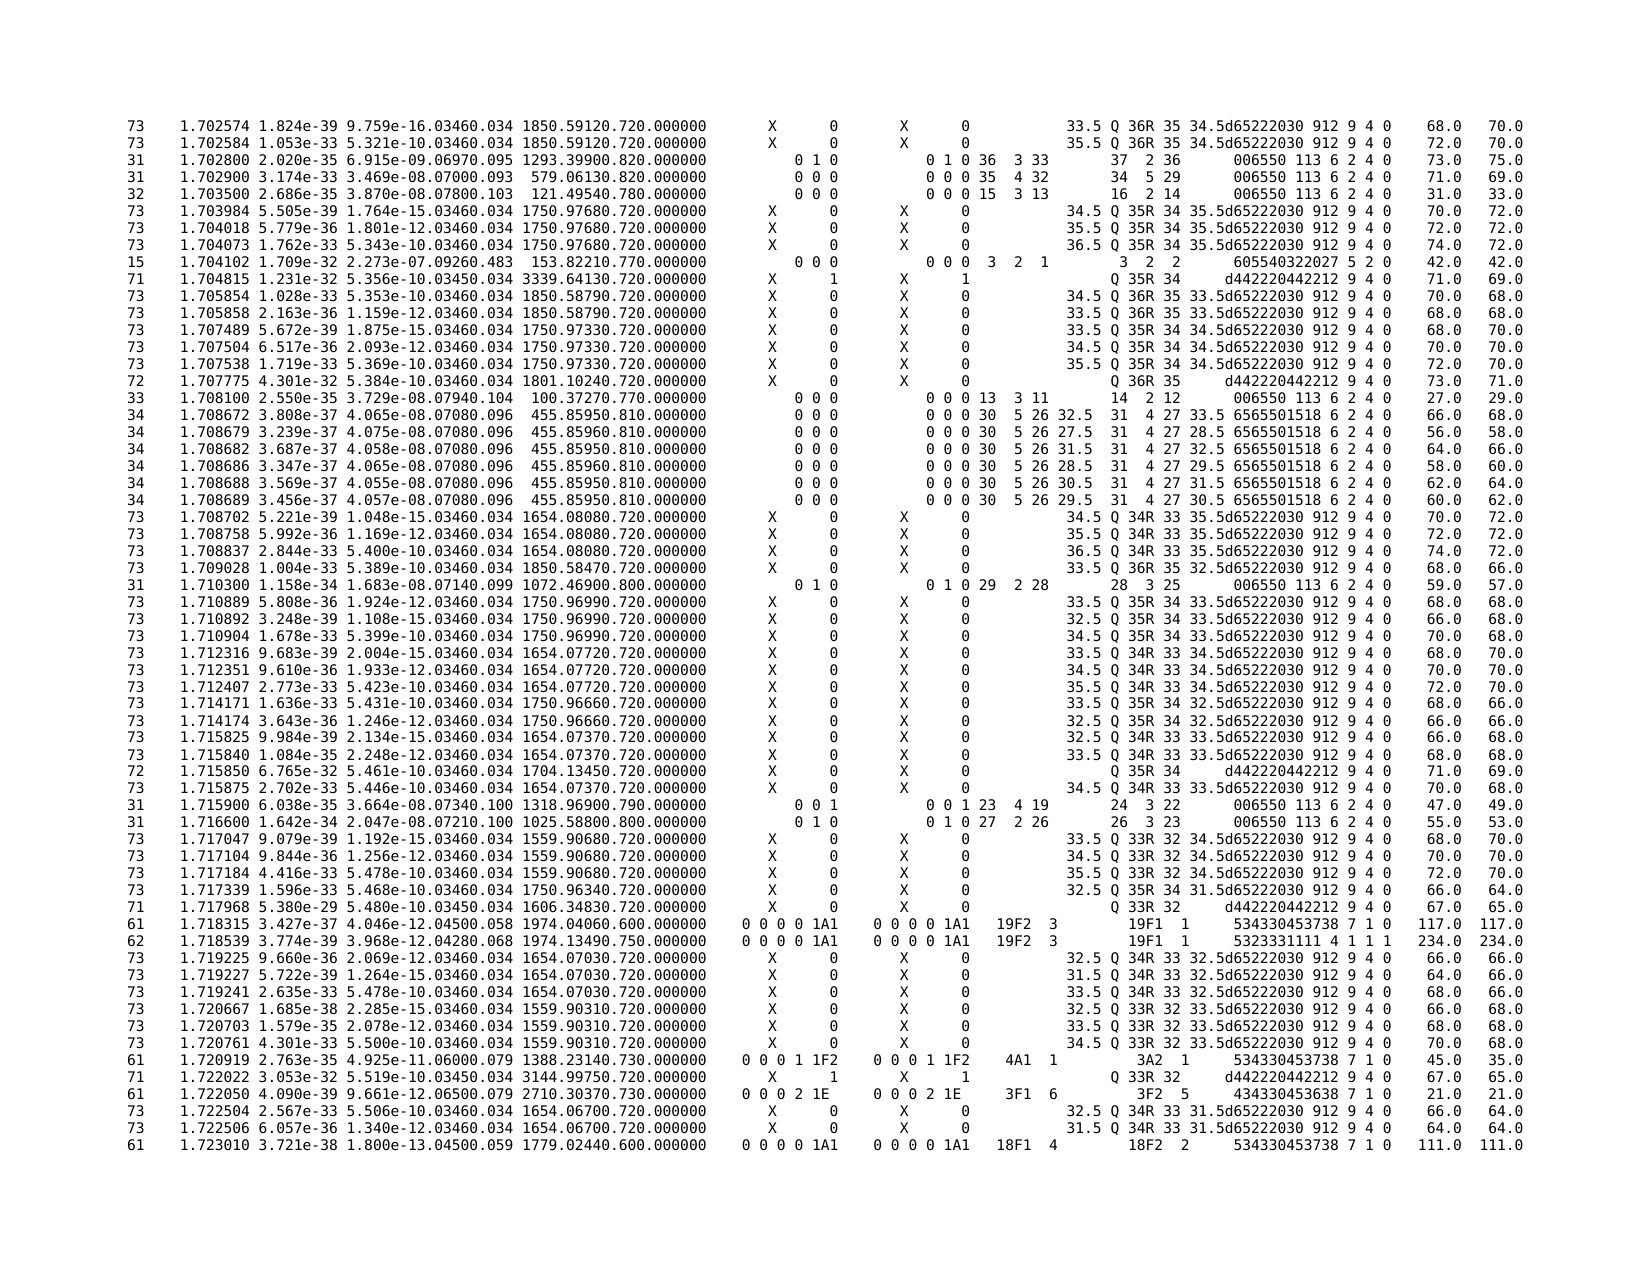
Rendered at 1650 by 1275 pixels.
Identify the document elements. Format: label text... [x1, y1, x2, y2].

text 73 1.722506 6.057e-36 1.340e-12.03460.034 1654.06700.720.000000 X 0 X 0 31.5 Q 34R 33 31.5d65222030 912 9 4 0 64.0 64.0 [118, 1120, 1532, 1137]
text 73 1.712316 9.683e-39 2.004e-15.03460.034 1654.07720.720.000000 X 0 X 0 33.5 Q 34R 33 34.5d65222030 912 9 4 0 68.0 70.0 [118, 644, 1532, 661]
text 73 1.703984 5.505e-39 1.764e-15.03460.034 1750.97680.720.000000 X 0 X 0 34.5 Q 35R 34 35.5d65222030 912 9 4 0 70.0 72.0 [118, 203, 1532, 220]
text 73 1.720761 4.301e-33 5.500e-10.03460.034 1559.90310.720.000000 X 0 X 0 34.5 Q 33R 32 33.5d65222030 912 9 4 0 70.0 68.0 [118, 1035, 1532, 1052]
text 73 1.719241 2.635e-33 5.478e-10.03460.034 1654.07030.720.000000 X 0 X 0 33.5 Q 34R 33 32.5d65222030 912 9 4 0 68.0 66.0 [118, 984, 1532, 1001]
text 61 1.722050 4.090e-39 9.661e-12.06500.079 2710.30370.730.000000 0 0 0 2 1E 0 0 0 2 1E 3F1 6 3F2 5 434330453638 7 1 0 21.0 21.0 [118, 1086, 1532, 1103]
text 32 1.703500 2.686e-35 3.870e-08.07800.103 121.49540.780.000000 0 0 0 0 0 0 15 3 13 16 2 14 006550 113 6 2 4 0 31.0 33.0 [118, 186, 1532, 203]
text 62 1.718539 3.774e-39 3.968e-12.04280.068 1974.13490.750.000000 0 0 0 0 1A1 0 0 0 0 1A1 19F2 3 19F1 1 5323331111 4 1 1 1 234.0 234.0 [118, 933, 1532, 950]
text 73 1.707504 6.517e-36 2.093e-12.03460.034 1750.97330.720.000000 X 0 X 0 34.5 Q 35R 34 34.5d65222030 912 9 4 0 70.0 70.0 [118, 339, 1532, 356]
text 73 1.708758 5.992e-36 1.169e-12.03460.034 1654.08080.720.000000 X 0 X 0 35.5 Q 34R 33 35.5d65222030 912 9 4 0 72.0 72.0 [118, 526, 1532, 543]
text 73 1.715875 2.702e-33 5.446e-10.03460.034 1654.07370.720.000000 X 0 X 0 34.5 Q 34R 33 33.5d65222030 912 9 4 0 70.0 68.0 [118, 780, 1532, 797]
text 73 1.707489 5.672e-39 1.875e-15.03460.034 1750.97330.720.000000 X 0 X 0 33.5 Q 35R 34 34.5d65222030 912 9 4 0 68.0 70.0 [118, 322, 1532, 339]
text 73 1.704018 5.779e-36 1.801e-12.03460.034 1750.97680.720.000000 X 0 X 0 35.5 Q 35R 34 35.5d65222030 912 9 4 0 72.0 72.0 [118, 220, 1532, 237]
text 61 1.720919 2.763e-35 4.925e-11.06000.079 1388.23140.730.000000 0 0 0 1 1F2 0 0 0 1 1F2 4A1 1 3A2 1 534330453738 7 1 0 45.0 35.0 [118, 1052, 1532, 1069]
text 73 1.708837 2.844e-33 5.400e-10.03460.034 1654.08080.720.000000 X 0 X 0 36.5 Q 34R 33 35.5d65222030 912 9 4 0 74.0 72.0 [118, 543, 1532, 559]
text 73 1.710904 1.678e-33 5.399e-10.03460.034 1750.96990.720.000000 X 0 X 0 34.5 Q 35R 34 33.5d65222030 912 9 4 0 70.0 68.0 [118, 627, 1532, 644]
text 73 1.710892 3.248e-39 1.108e-15.03460.034 1750.96990.720.000000 X 0 X 0 32.5 Q 35R 34 33.5d65222030 912 9 4 0 66.0 68.0 [118, 611, 1532, 627]
text 31 1.715900 6.038e-35 3.664e-08.07340.100 1318.96900.790.000000 0 0 1 0 0 1 23 4 19 24 3 22 006550 113 6 2 4 0 47.0 49.0 [118, 797, 1532, 814]
text 73 1.702584 1.053e-33 5.321e-10.03460.034 1850.59120.720.000000 X 0 X 0 35.5 Q 36R 35 34.5d65222030 912 9 4 0 72.0 70.0 [118, 135, 1532, 152]
text 73 1.704073 1.762e-33 5.343e-10.03460.034 1750.97680.720.000000 X 0 X 0 36.5 Q 35R 34 35.5d65222030 912 9 4 0 74.0 72.0 [118, 237, 1532, 254]
text 73 1.717104 9.844e-36 1.256e-12.03460.034 1559.90680.720.000000 X 0 X 0 34.5 Q 33R 32 34.5d65222030 912 9 4 0 70.0 70.0 [118, 848, 1532, 865]
text 31 1.702900 3.174e-33 3.469e-08.07000.093 579.06130.820.000000 0 0 0 0 0 0 35 4 32 34 5 29 006550 113 6 2 4 0 71.0 69.0 [118, 169, 1532, 186]
text 71 1.722022 3.053e-32 5.519e-10.03450.034 3144.99750.720.000000 X 1 X 1 Q 33R 32 d442220442212 9 4 0 67.0 65.0 [118, 1069, 1532, 1086]
text 15 1.704102 1.709e-32 2.273e-07.09260.483 153.82210.770.000000 0 0 0 0 0 0 3 2 1 3 2 2 605540322027 5 2 0 42.0 42.0 [118, 254, 1532, 271]
text 73 1.715840 1.084e-35 2.248e-12.03460.034 1654.07370.720.000000 X 0 X 0 33.5 Q 34R 33 33.5d65222030 912 9 4 0 68.0 68.0 [118, 746, 1532, 763]
text 33 1.708100 2.550e-35 3.729e-08.07940.104 100.37270.770.000000 0 0 0 0 0 0 13 3 11 14 2 12 006550 113 6 2 4 0 27.0 29.0 [118, 390, 1532, 407]
text 73 1.705858 2.163e-36 1.159e-12.03460.034 1850.58790.720.000000 X 0 X 0 33.5 Q 36R 35 33.5d65222030 912 9 4 0 68.0 68.0 [118, 305, 1532, 322]
text 73 1.714174 3.643e-36 1.246e-12.03460.034 1750.96660.720.000000 X 0 X 0 32.5 Q 35R 34 32.5d65222030 912 9 4 0 66.0 66.0 [118, 712, 1532, 729]
text 73 1.708702 5.221e-39 1.048e-15.03460.034 1654.08080.720.000000 X 0 X 0 34.5 Q 34R 33 35.5d65222030 912 9 4 0 70.0 72.0 [118, 509, 1532, 526]
text 73 1.717047 9.079e-39 1.192e-15.03460.034 1559.90680.720.000000 X 0 X 0 33.5 Q 33R 32 34.5d65222030 912 9 4 0 68.0 70.0 [118, 831, 1532, 848]
text 73 1.715825 9.984e-39 2.134e-15.03460.034 1654.07370.720.000000 X 0 X 0 32.5 Q 34R 33 33.5d65222030 912 9 4 0 66.0 68.0 [118, 729, 1532, 746]
text 73 1.722504 2.567e-33 5.506e-10.03460.034 1654.06700.720.000000 X 0 X 0 32.5 Q 34R 33 31.5d65222030 912 9 4 0 66.0 64.0 [118, 1103, 1532, 1120]
text 73 1.709028 1.004e-33 5.389e-10.03460.034 1850.58470.720.000000 X 0 X 0 33.5 Q 36R 35 32.5d65222030 912 9 4 0 68.0 66.0 [118, 559, 1532, 577]
text 34 1.708688 3.569e-37 4.055e-08.07080.096 455.85950.810.000000 0 0 0 0 0 0 30 5 26 30.5 31 4 27 31.5 6565501518 6 2 4 0 62.0 64.0 [118, 475, 1532, 492]
text 73 1.717339 1.596e-33 5.468e-10.03460.034 1750.96340.720.000000 X 0 X 0 32.5 Q 35R 34 31.5d65222030 912 9 4 0 66.0 64.0 [118, 882, 1532, 899]
text 61 1.723010 3.721e-38 1.800e-13.04500.059 1779.02440.600.000000 0 0 0 0 1A1 0 0 0 0 1A1 18F1 4 18F2 2 534330453738 7 1 0 111.0 111.0 [118, 1137, 1532, 1154]
text 73 1.720703 1.579e-35 2.078e-12.03460.034 1559.90310.720.000000 X 0 X 0 33.5 Q 33R 32 33.5d65222030 912 9 4 0 68.0 68.0 [118, 1018, 1532, 1035]
text 73 1.714171 1.636e-33 5.431e-10.03460.034 1750.96660.720.000000 X 0 X 0 33.5 Q 35R 34 32.5d65222030 912 9 4 0 68.0 66.0 [118, 695, 1532, 712]
text 73 1.719227 5.722e-39 1.264e-15.03460.034 1654.07030.720.000000 X 0 X 0 31.5 Q 34R 33 32.5d65222030 912 9 4 0 64.0 66.0 [118, 967, 1532, 984]
text 73 1.719225 9.660e-36 2.069e-12.03460.034 1654.07030.720.000000 X 0 X 0 32.5 Q 34R 33 32.5d65222030 912 9 4 0 66.0 66.0 [118, 950, 1532, 967]
text 34 1.708672 3.808e-37 4.065e-08.07080.096 455.85950.810.000000 0 0 0 0 0 0 30 5 26 32.5 31 4 27 33.5 6565501518 6 2 4 0 66.0 68.0 [118, 407, 1532, 424]
text 72 1.707775 4.301e-32 5.384e-10.03460.034 1801.10240.720.000000 X 0 X 0 Q 36R 35 d442220442212 9 4 0 73.0 71.0 [118, 373, 1532, 390]
text 31 1.702800 2.020e-35 6.915e-09.06970.095 1293.39900.820.000000 0 1 0 0 1 0 36 3 33 37 2 36 006550 113 6 2 4 0 73.0 75.0 [118, 152, 1532, 169]
text 72 1.715850 6.765e-32 5.461e-10.03460.034 1704.13450.720.000000 X 0 X 0 Q 35R 34 d442220442212 9 4 0 71.0 69.0 [118, 763, 1532, 780]
text 73 1.710889 5.808e-36 1.924e-12.03460.034 1750.96990.720.000000 X 0 X 0 33.5 Q 35R 34 33.5d65222030 912 9 4 0 68.0 68.0 [118, 593, 1532, 611]
text 31 1.716600 1.642e-34 2.047e-08.07210.100 1025.58800.800.000000 0 1 0 0 1 0 27 2 26 26 3 23 006550 113 6 2 4 0 55.0 53.0 [118, 814, 1532, 831]
text 73 1.720667 1.685e-38 2.285e-15.03460.034 1559.90310.720.000000 X 0 X 0 32.5 Q 33R 32 33.5d65222030 912 9 4 0 66.0 68.0 [118, 1001, 1532, 1018]
text 73 1.705854 1.028e-33 5.353e-10.03460.034 1850.58790.720.000000 X 0 X 0 34.5 Q 36R 35 33.5d65222030 912 9 4 0 70.0 68.0 [118, 288, 1532, 305]
text 71 1.717968 5.380e-29 5.480e-10.03450.034 1606.34830.720.000000 X 0 X 0 Q 33R 32 d442220442212 9 4 0 67.0 65.0 [118, 899, 1532, 916]
text 73 1.717184 4.416e-33 5.478e-10.03460.034 1559.90680.720.000000 X 0 X 0 35.5 Q 33R 32 34.5d65222030 912 9 4 0 72.0 70.0 [118, 865, 1532, 882]
text 73 1.707538 1.719e-33 5.369e-10.03460.034 1750.97330.720.000000 X 0 X 0 35.5 Q 35R 34 34.5d65222030 912 9 4 0 72.0 70.0 [118, 356, 1532, 373]
text 61 1.718315 3.427e-37 4.046e-12.04500.058 1974.04060.600.000000 0 0 0 0 1A1 0 0 0 0 1A1 19F2 3 19F1 1 534330453738 7 1 0 117.0 117.0 [118, 916, 1532, 933]
text 34 1.708682 3.687e-37 4.058e-08.07080.096 455.85950.810.000000 0 0 0 0 0 0 30 5 26 31.5 31 4 27 32.5 6565501518 6 2 4 0 64.0 66.0 [118, 441, 1532, 458]
text 34 1.708686 3.347e-37 4.065e-08.07080.096 455.85960.810.000000 0 0 0 0 0 0 30 5 26 28.5 31 4 27 29.5 6565501518 6 2 4 0 58.0 60.0 [118, 458, 1532, 475]
text 34 1.708679 3.239e-37 4.075e-08.07080.096 455.85960.810.000000 0 0 0 0 0 0 30 5 26 27.5 31 4 27 28.5 6565501518 6 2 4 0 56.0 58.0 [118, 424, 1532, 441]
text 71 1.704815 1.231e-32 5.356e-10.03450.034 3339.64130.720.000000 X 1 X 1 Q 35R 34 d442220442212 9 4 0 71.0 69.0 [118, 271, 1532, 288]
text 73 1.702574 1.824e-39 9.759e-16.03460.034 1850.59120.720.000000 X 0 X 0 33.5 Q 36R 35 34.5d65222030 912 9 4 0 68.0 70.0 [118, 118, 1532, 135]
text 34 1.708689 3.456e-37 4.057e-08.07080.096 455.85950.810.000000 0 0 0 0 0 0 30 5 26 29.5 31 4 27 30.5 6565501518 6 2 4 0 60.0 62.0 [118, 492, 1532, 509]
text 73 1.712351 9.610e-36 1.933e-12.03460.034 1654.07720.720.000000 X 0 X 0 34.5 Q 34R 33 34.5d65222030 912 9 4 0 70.0 70.0 [118, 661, 1532, 678]
text 31 1.710300 1.158e-34 1.683e-08.07140.099 1072.46900.800.000000 0 1 0 0 1 0 29 2 28 28 3 25 006550 113 6 2 4 0 59.0 57.0 [118, 577, 1532, 593]
text 73 1.712407 2.773e-33 5.423e-10.03460.034 1654.07720.720.000000 X 0 X 0 35.5 Q 34R 33 34.5d65222030 912 9 4 0 72.0 70.0 [118, 678, 1532, 695]
